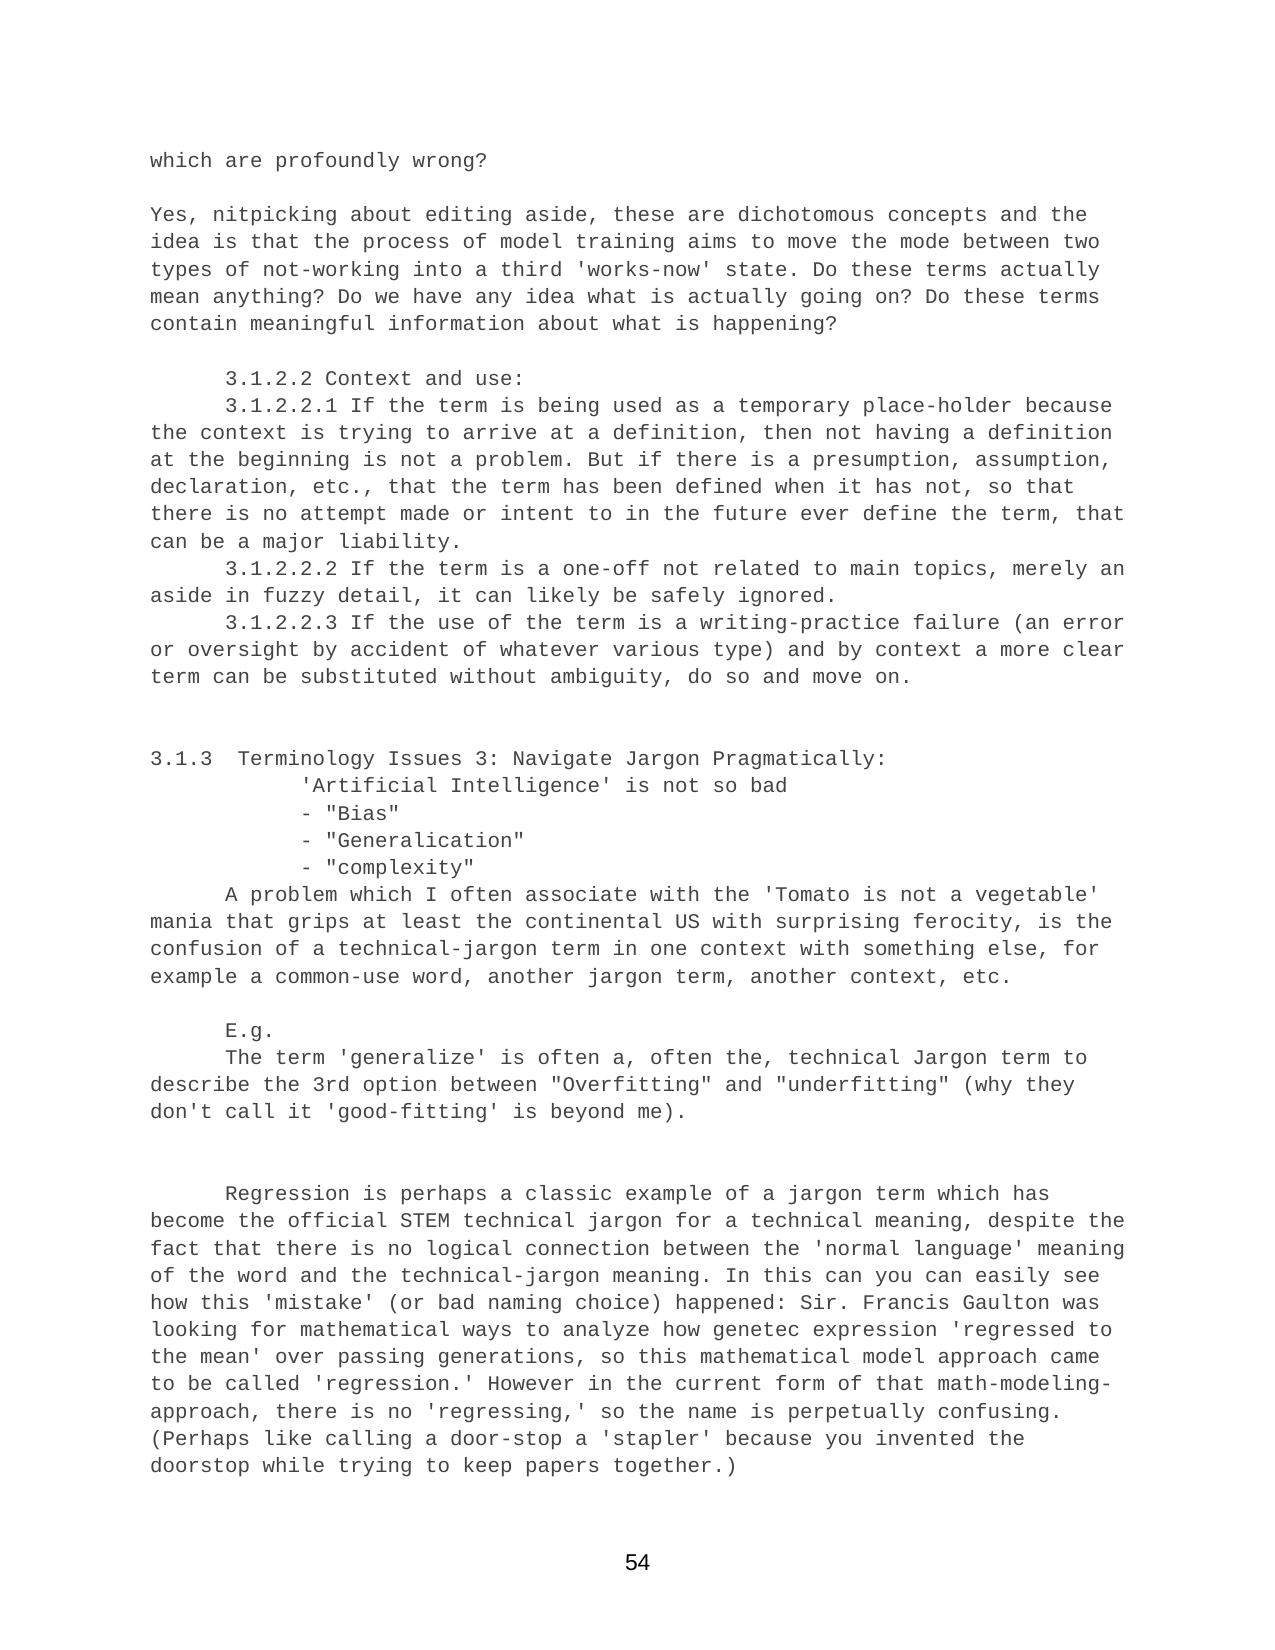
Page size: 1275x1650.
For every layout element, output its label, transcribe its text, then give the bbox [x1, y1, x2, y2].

text Regression is perhaps a classic example of a jargon term which has become the official STEM technical jargon for a technical meaning, despite the fact that there is no logical connection between the 'normal language' meaning of the word and the technical-jargon meaning. In this can you can easily see how this 'mistake' (or bad naming choice) happened: Sir. Francis Gaulton was looking for mathematical ways to analyze how genetec expression 'regressed to the mean' over passing generations, so this mathematical model approach came to be called 'regression.' However in the current form of that math-modeling-approach, there is no 'regressing,' so the name is perpetually confusing. (Perhaps like calling a door-stop a 'stapler' because you invented the doorstop while trying to keep papers together.) [150, 1183, 1125, 1479]
text 'Artificial Intelligence' is not so bad [150, 775, 1125, 799]
text - "Generalication" [150, 830, 1125, 853]
text 3.1.2.2 Context and use: [150, 367, 1125, 391]
text 3.1.2.2.3 If the use of the term is a writing-practice failure (an error or oversight by accident of whatever various type) and by context a more clear term can be substituted without ambiguity, do so and move on. [150, 612, 1125, 690]
text - "Bias" [150, 802, 1125, 826]
text - "complexity" [150, 857, 1125, 881]
text 3.1.3 Terminology Issues 3: Navigate Jargon Pragmatically: [150, 748, 1125, 772]
text The term 'generalize' is often a, often the, technical Jargon term to describe the 3rd option between "Overfitting" and "underfitting" (why they don't call it 'good-fitting' is beyond me). [150, 1047, 1125, 1125]
text which are profoundly wrong? [150, 150, 1125, 174]
text 3.1.2.2.2 If the term is a one-off not related to main topics, merely an aside in fuzzy detail, it can likely be safely ignored. [150, 558, 1125, 609]
text A problem which I often associate with the 'Tomato is not a vegetable' mania that grips at least the continental US with surprising ferocity, is the confusion of a technical-jargon term in one context with something else, for example a common-use word, another jargon term, another context, etc. [150, 884, 1125, 989]
text E.g. [150, 1020, 1125, 1044]
text Yes, nitpicking about editing aside, these are dichotomous concepts and the idea is that the process of model training aims to move the mode between two types of not-working into a third 'works-now' state. Do these terms actually mean anything? Do we have any idea what is actually going on? Do these terms contain meaningful information about what is happening? [150, 204, 1125, 337]
text 3.1.2.2.1 If the term is being used as a temporary place-holder because the context is trying to arrive at a definition, then not having a definition at the beginning is not a problem. But if there is a presumption, assumption, declaration, etc., that the term has been defined when it has not, so that there is no attempt made or intent to in the future ever define the term, that can be a major liability. [150, 395, 1125, 554]
